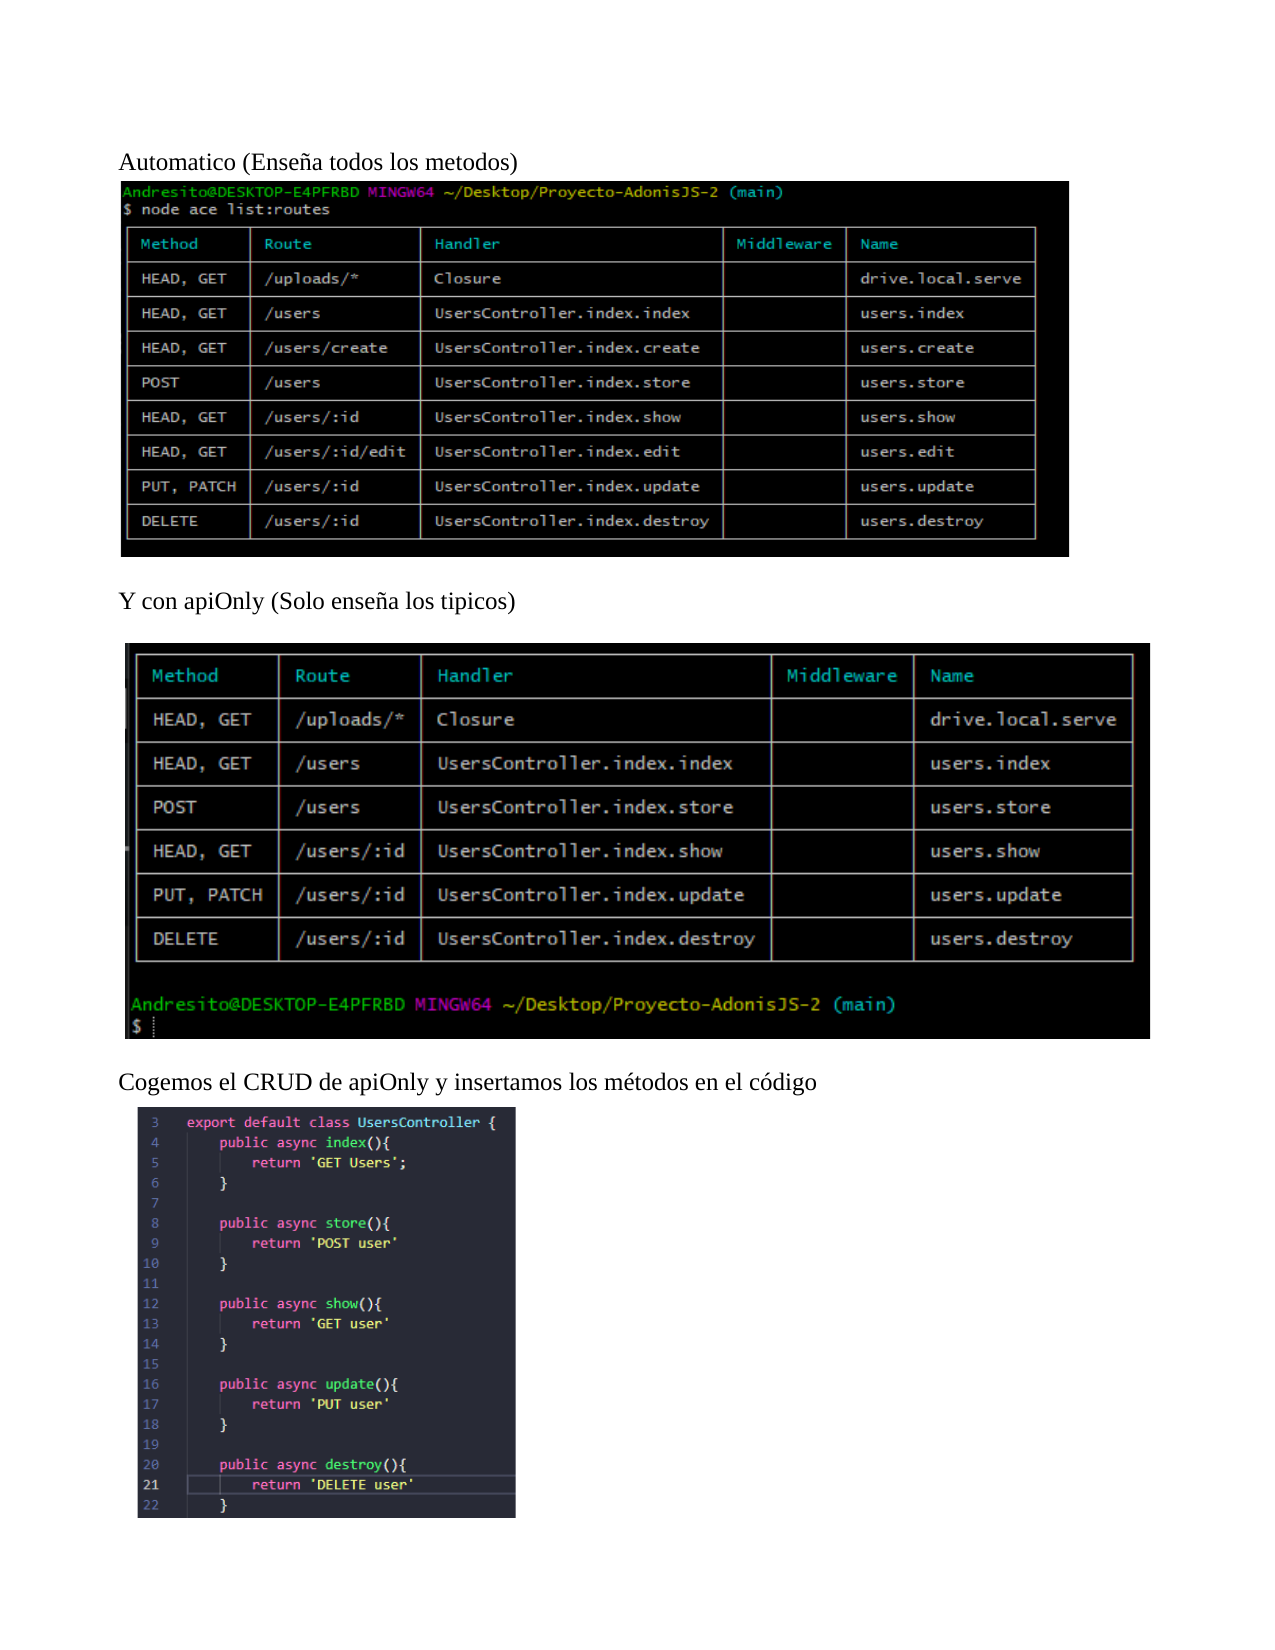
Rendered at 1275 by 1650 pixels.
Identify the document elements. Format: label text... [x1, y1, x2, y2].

text Y con apiOnly (Solo enseña los tipicos) [118, 586, 1157, 614]
text Cogemos el CRUD de apiOnly y insertamos los métodos en el código [118, 1067, 1157, 1096]
text Automatico (Enseña todos los metodos) [118, 147, 1157, 176]
picture [120, 181, 1070, 557]
picture [125, 643, 1150, 1039]
picture [137, 1107, 516, 1518]
